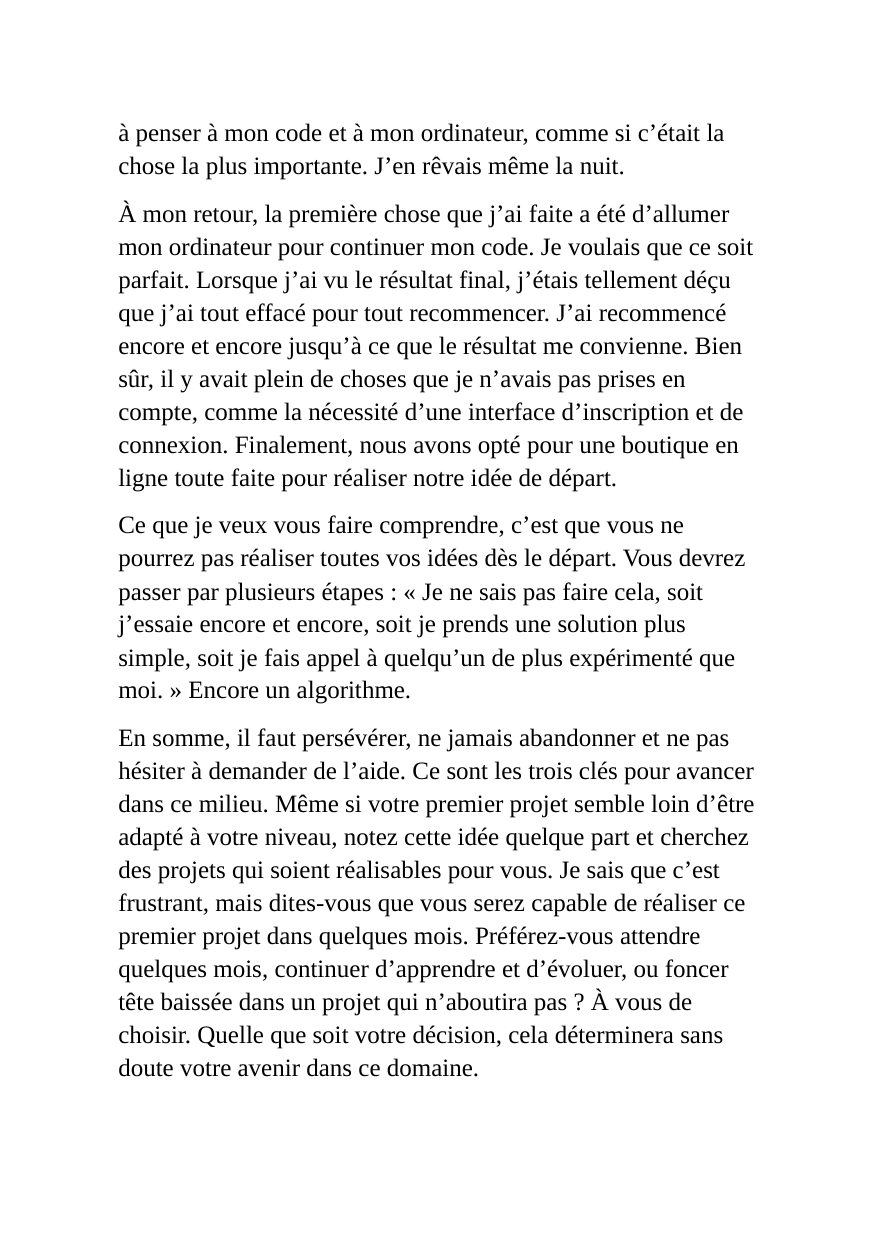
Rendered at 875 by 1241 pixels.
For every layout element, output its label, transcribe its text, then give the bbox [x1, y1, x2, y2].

text À mon retour, la première chose que j’ai faite a été d’allumer mon ordinateur pour continuer mon code. Je voulais que ce soit parfait. Lorsque j’ai vu le résultat final, j’étais tellement déçu que j’ai tout effacé pour tout recommencer. J’ai recommencé encore et encore jusqu’à ce que le résultat me convienne. Bien sûr, il y avait plein de choses que je n’avais pas prises en compte, comme la nécessité d’une interface d’inscription et de connexion. Finalement, nous avons opté pour une boutique en ligne toute faite pour réaliser notre idée de départ. [118, 199, 756, 492]
text Ce que je veux vous faire comprendre, c’est que vous ne pourrez pas réaliser toutes vos idées dès le départ. Vous devrez passer par plusieurs étapes : « Je ne sais pas faire cela, soit j’essaie encore et encore, soit je prends une solution plus simple, soit je fais appel à quelqu’un de plus expérimenté que moi. » Encore un algorithme. [118, 511, 756, 704]
text En somme, il faut persévérer, ne jamais abandonner et ne pas hésiter à demander de l’aide. Ce sont les trois clés pour avancer dans ce milieu. Même si votre premier projet semble loin d’être adapté à votre niveau, notez cette idée quelque part et cherchez des projets qui soient réalisables pour vous. Je sais que c’est frustrant, mais dites-vous que vous serez capable de réaliser ce premier projet dans quelques mois. Préférez-vous attendre quelques mois, continuer d’apprendre et d’évoluer, ou foncer tête baissée dans un projet qui n’aboutira pas ? À vous de choisir. Quelle que soit votre décision, cela déterminera sans doute votre avenir dans ce domaine. [118, 723, 756, 1082]
text à penser à mon code et à mon ordinateur, comme si c’était la chose la plus importante. J’en rêvais même la nuit. [118, 118, 756, 180]
